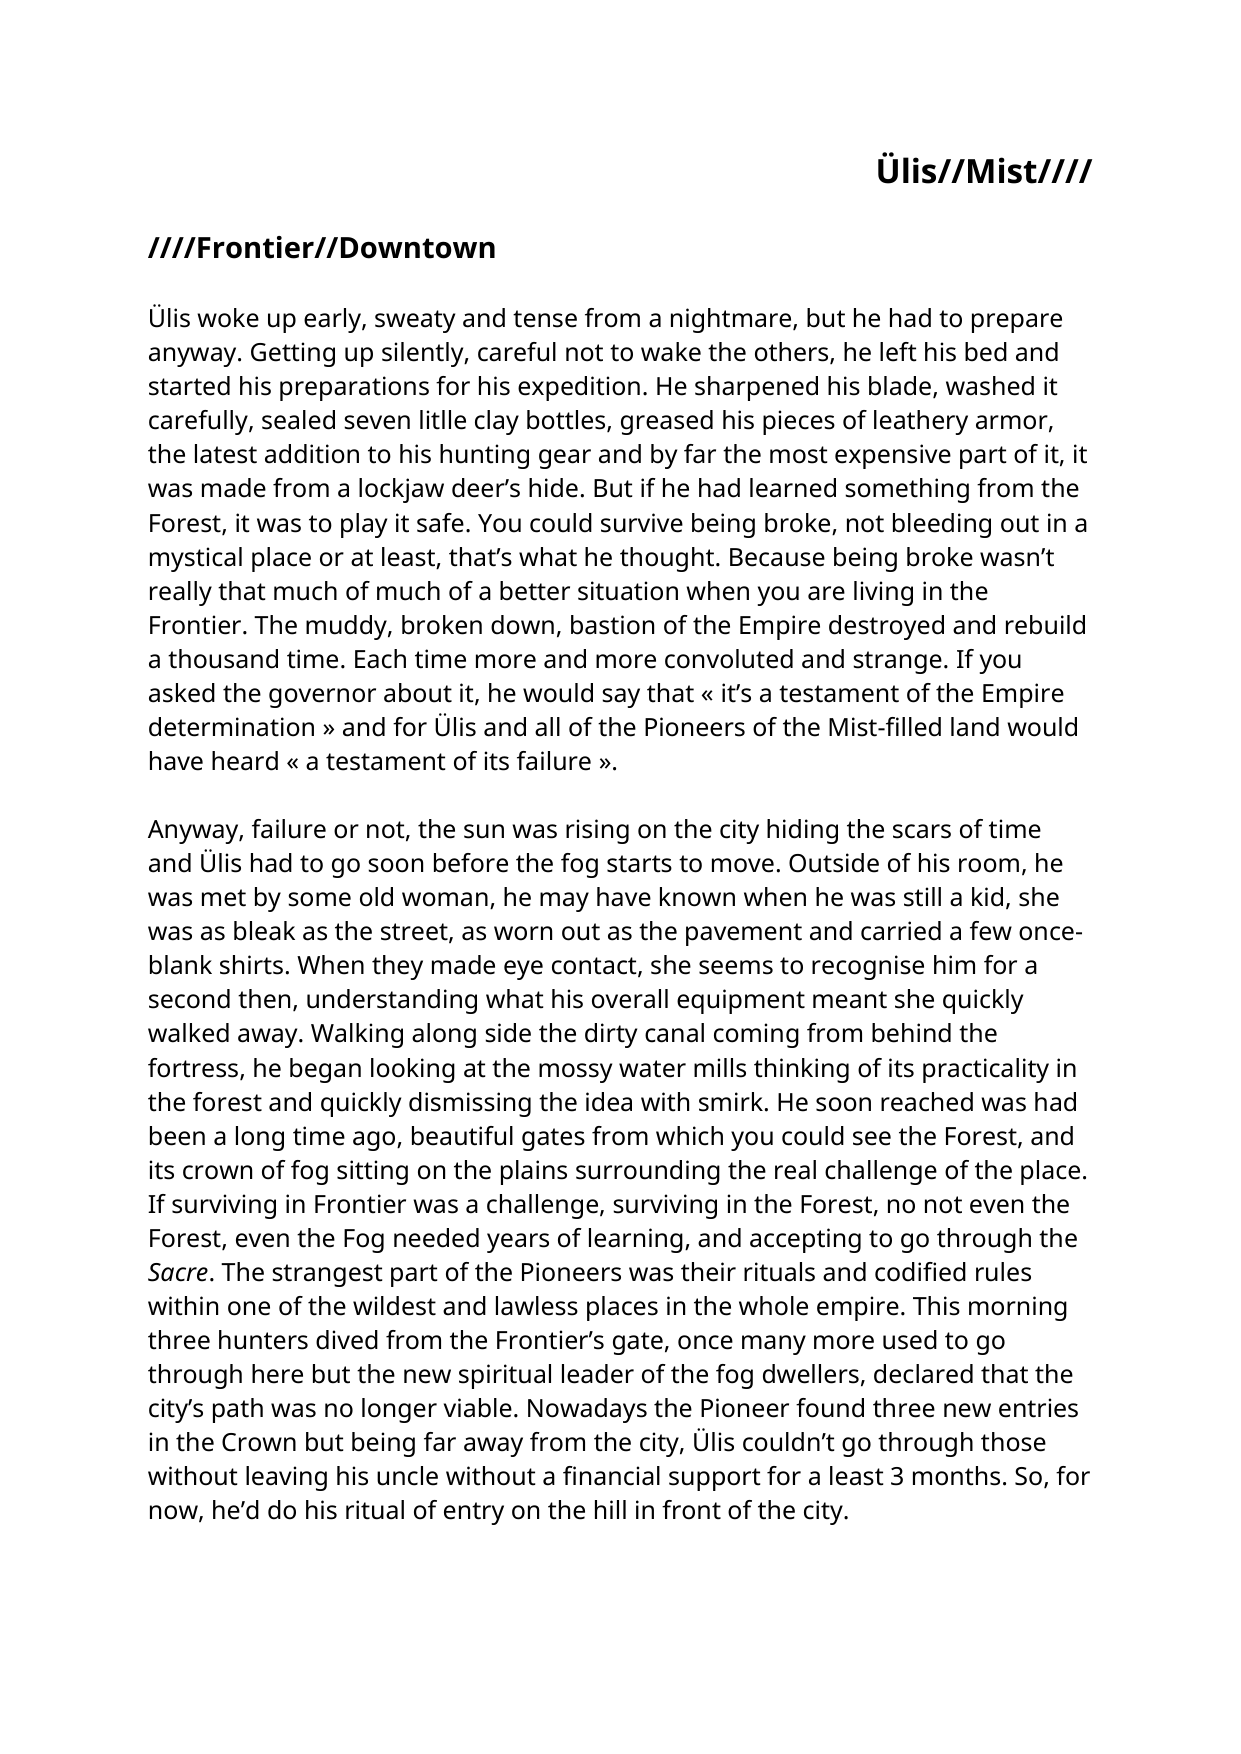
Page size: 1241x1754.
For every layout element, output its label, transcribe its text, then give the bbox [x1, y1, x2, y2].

text Ülis woke up early, sweaty and tense from a nightmare, but he had to prepare anyway. Getting up silently, careful not to wake the others, he left his bed and started his preparations for his expedition. He sharpened his blade, washed it carefully, sealed seven litlle clay bottles, greased his pieces of leathery armor, the latest addition to his hunting gear and by far the most expensive part of it, it was made from a lockjaw deer’s hide. But if he had learned something from the Forest, it was to play it safe. You could survive being broke, not bleeding out in a mystical place or at least, that’s what he thought. Because being broke wasn’t really that much of much of a better situation when you are living in the Frontier. The muddy, broken down, bastion of the Empire destroyed and rebuild a thousand time. Each time more and more convoluted and strange. If you asked the governor about it, he would say that « it’s a testament of the Empire determination » and for Ülis and all of the Pioneers of the Mist-filled land would have heard « a testament of its failure ». [148, 301, 1093, 778]
text Anyway, failure or not, the sun was rising on the city hiding the scars of time and Ülis had to go soon before the fog starts to move. Outside of his room, he was met by some old woman, he may have known when he was still a kid, she was as bleak as the street, as worn out as the pavement and carried a few once-blank shirts. When they made eye contact, she seems to recognise him for a second then, understanding what his overall equipment meant she quickly walked away. Walking along side the dirty canal coming from behind the fortress, he began looking at the mossy water mills thinking of its practicality in the forest and quickly dismissing the idea with smirk. He soon reached was had been a long time ago, beautiful gates from which you could see the Forest, and its crown of fog sitting on the plains surrounding the real challenge of the place. If surviving in Frontier was a challenge, surviving in the Forest, no not even the Forest, even the Fog needed years of learning, and accepting to go through the Sacre. The strangest part of the Pioneers was their rituals and codified rules within one of the wildest and lawless places in the whole empire. This morning three hunters dived from the Frontier’s gate, once many more used to go through here but the new spiritual leader of the fog dwellers, declared that the city’s path was no longer viable. Nowadays the Pioneer found three new entries in the Crown but being far away from the city, Ülis couldn’t go through those without leaving his uncle without a financial support for a least 3 months. So, for now, he’d do his ritual of entry on the hill in front of the city. [148, 812, 1093, 1527]
text ////Frontier//Downtown [148, 227, 1093, 267]
text Ülis//Mist//// [148, 148, 1093, 193]
